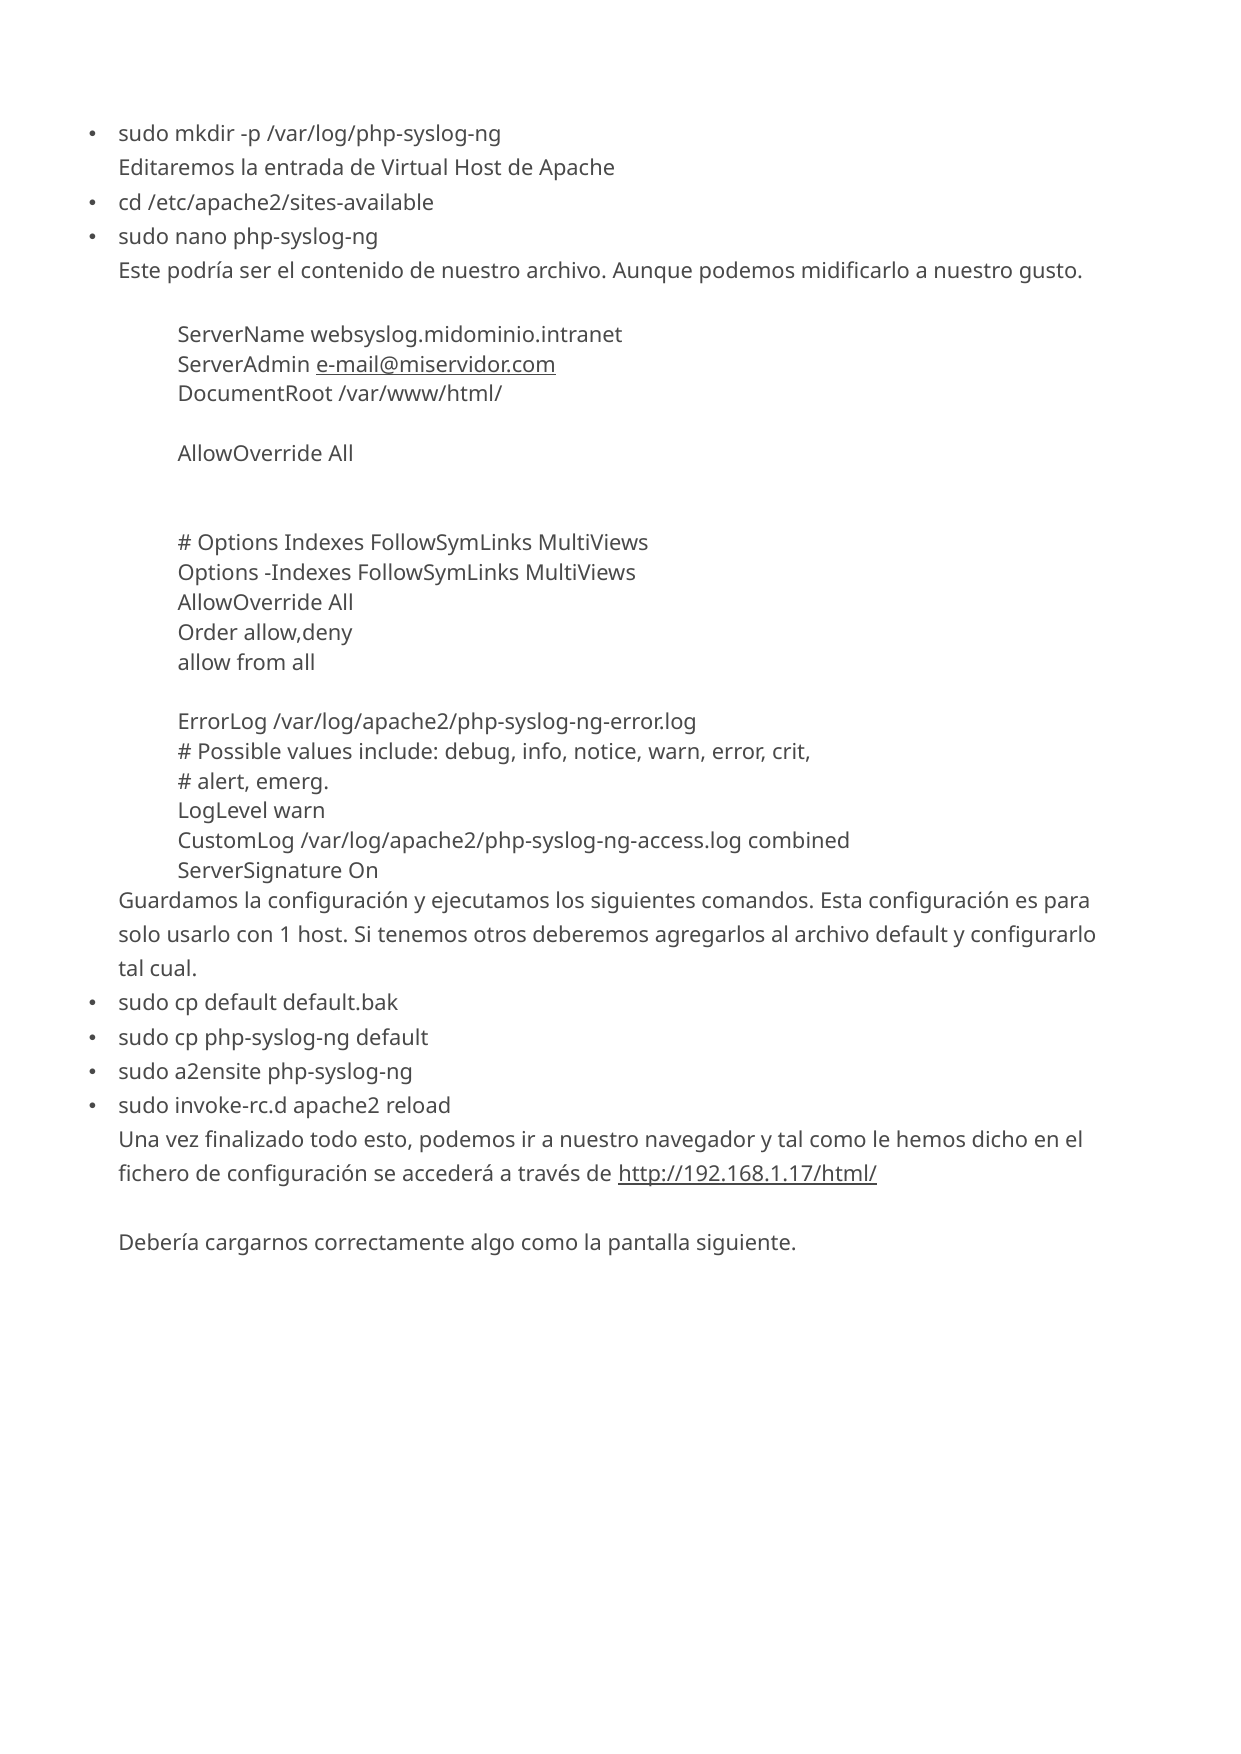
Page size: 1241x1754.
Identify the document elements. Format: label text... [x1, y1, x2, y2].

text Editaremos la entrada de Virtual Host de Apache [118, 152, 1122, 182]
list sudo mkdir -p /var/log/php-syslog-ng [118, 118, 1122, 148]
list sudo a2ensite php-syslog-ng [118, 1056, 1122, 1085]
text Guardamos la configuración y ejecutamos los siguientes comandos. Esta configuración es para solo usarlo con 1 host. Si tenemos otros deberemos agregarlos al archivo default y configurarlo tal cual. [118, 885, 1122, 983]
text Una vez finalizado todo esto, podemos ir a nuestro navegador y tal como le hemos dicho en el fichero de configuración se accederá a través de http://192.168.1.17/html/ Debería cargarnos correctamente algo como la pantalla siguiente. [118, 1124, 1122, 1256]
text Este podría ser el contenido de nuestro archivo. Aunque podemos midificarlo a nuestro gusto. [118, 255, 1122, 284]
text AllowOverride All # Options Indexes FollowSymLinks MultiViews Options -Indexes FollowSymLinks MultiViews AllowOverride All Order allow,deny allow from all ErrorLog /var/log/apache2/php-syslog-ng-error.log [177, 408, 1063, 736]
text DocumentRoot /var/www/html/ [177, 378, 1063, 408]
text CustomLog /var/log/apache2/php-syslog-ng-access.log combined ServerSignature On [177, 825, 1063, 885]
list sudo cp default default.bak [118, 987, 1122, 1017]
list cd /etc/apache2/sites-available [118, 186, 1122, 216]
list sudo nano php-syslog-ng [118, 221, 1122, 250]
text ServerName websyslog.midominio.intranet ServerAdmin e-mail@miservidor.com [177, 289, 1063, 378]
list sudo cp php-syslog-ng default [118, 1021, 1122, 1051]
list sudo invoke-rc.d apache2 reload [118, 1090, 1122, 1119]
text # Possible values include: debug, info, notice, warn, error, crit, # alert, emerg. LogLevel warn [177, 736, 1063, 825]
